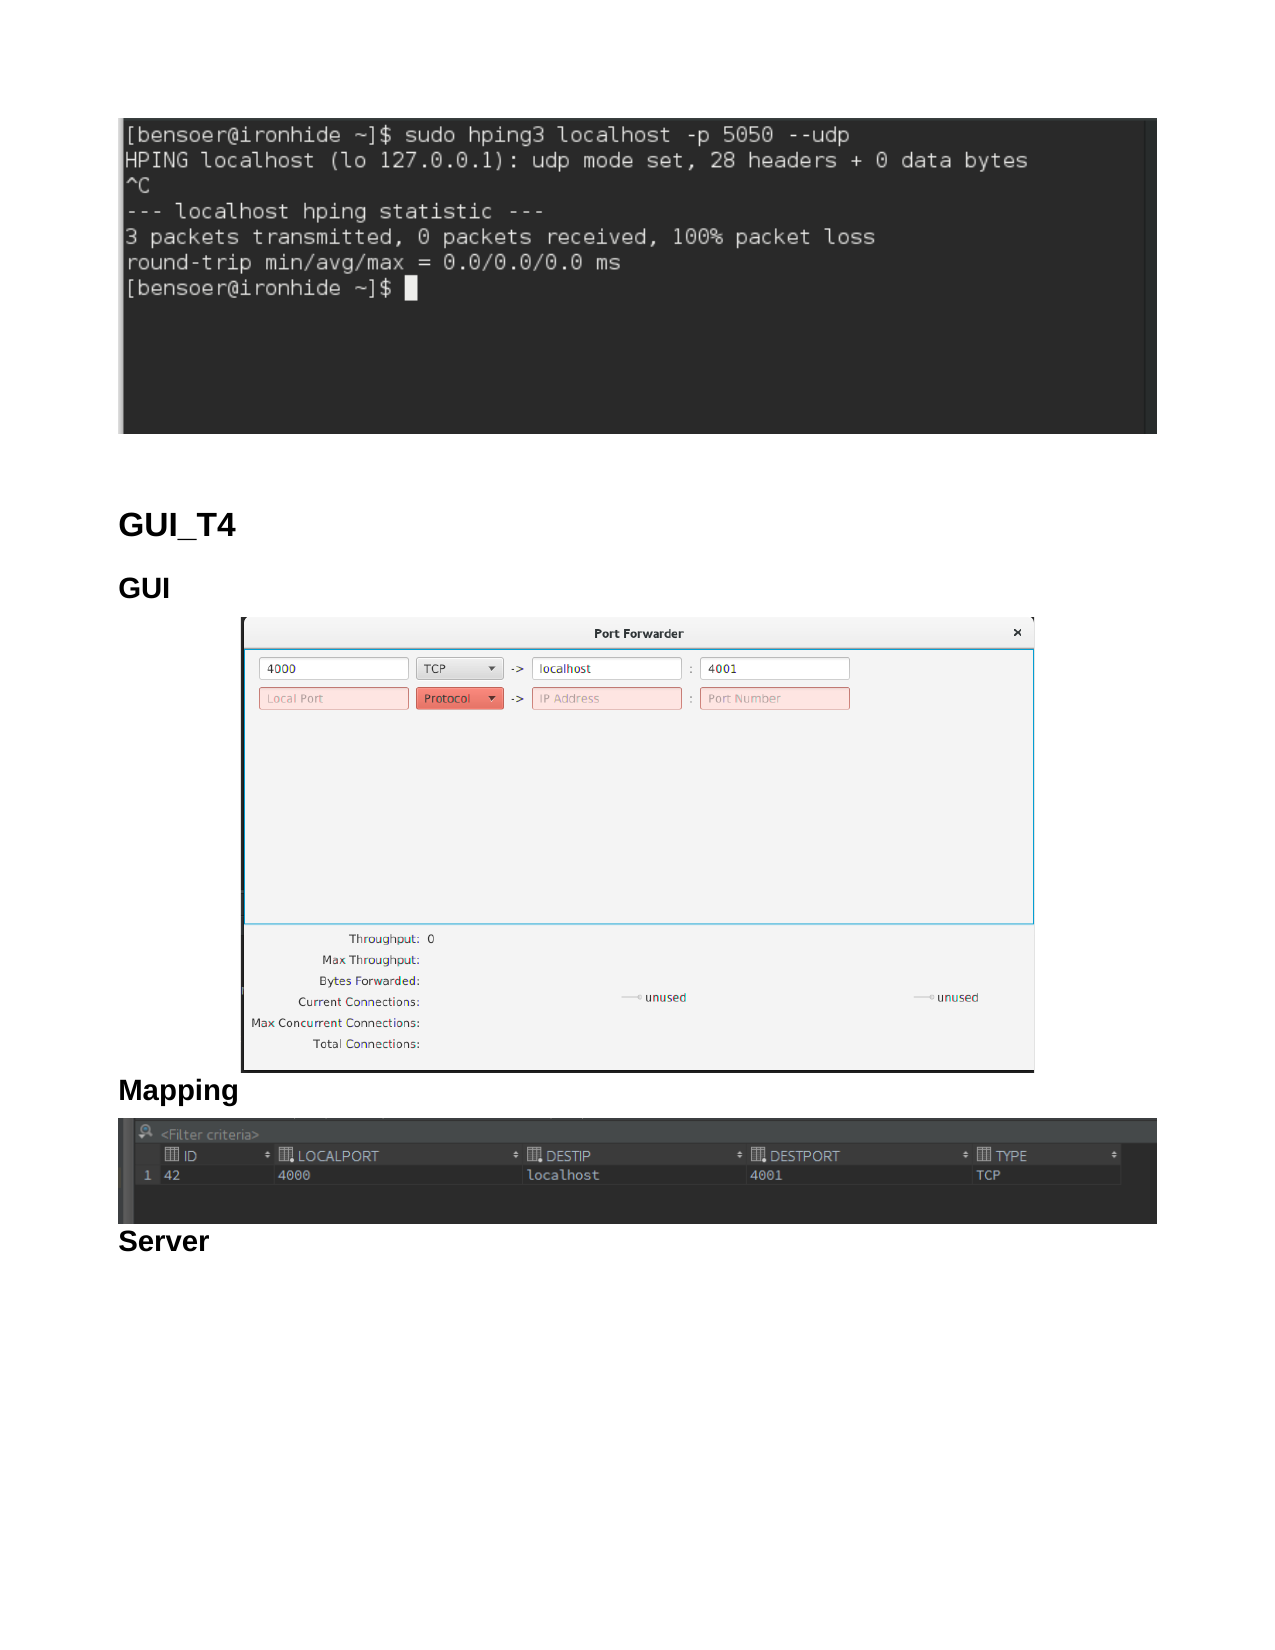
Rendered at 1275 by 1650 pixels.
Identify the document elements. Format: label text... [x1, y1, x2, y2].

subtitle Mapping [118, 632, 1157, 1106]
picture [240, 617, 1035, 1073]
subtitle Server [118, 1224, 1157, 1257]
subtitle GUI [118, 571, 1157, 605]
picture [118, 1118, 1157, 1224]
picture [118, 118, 1157, 434]
subtitle GUI_T4 [118, 505, 1157, 544]
